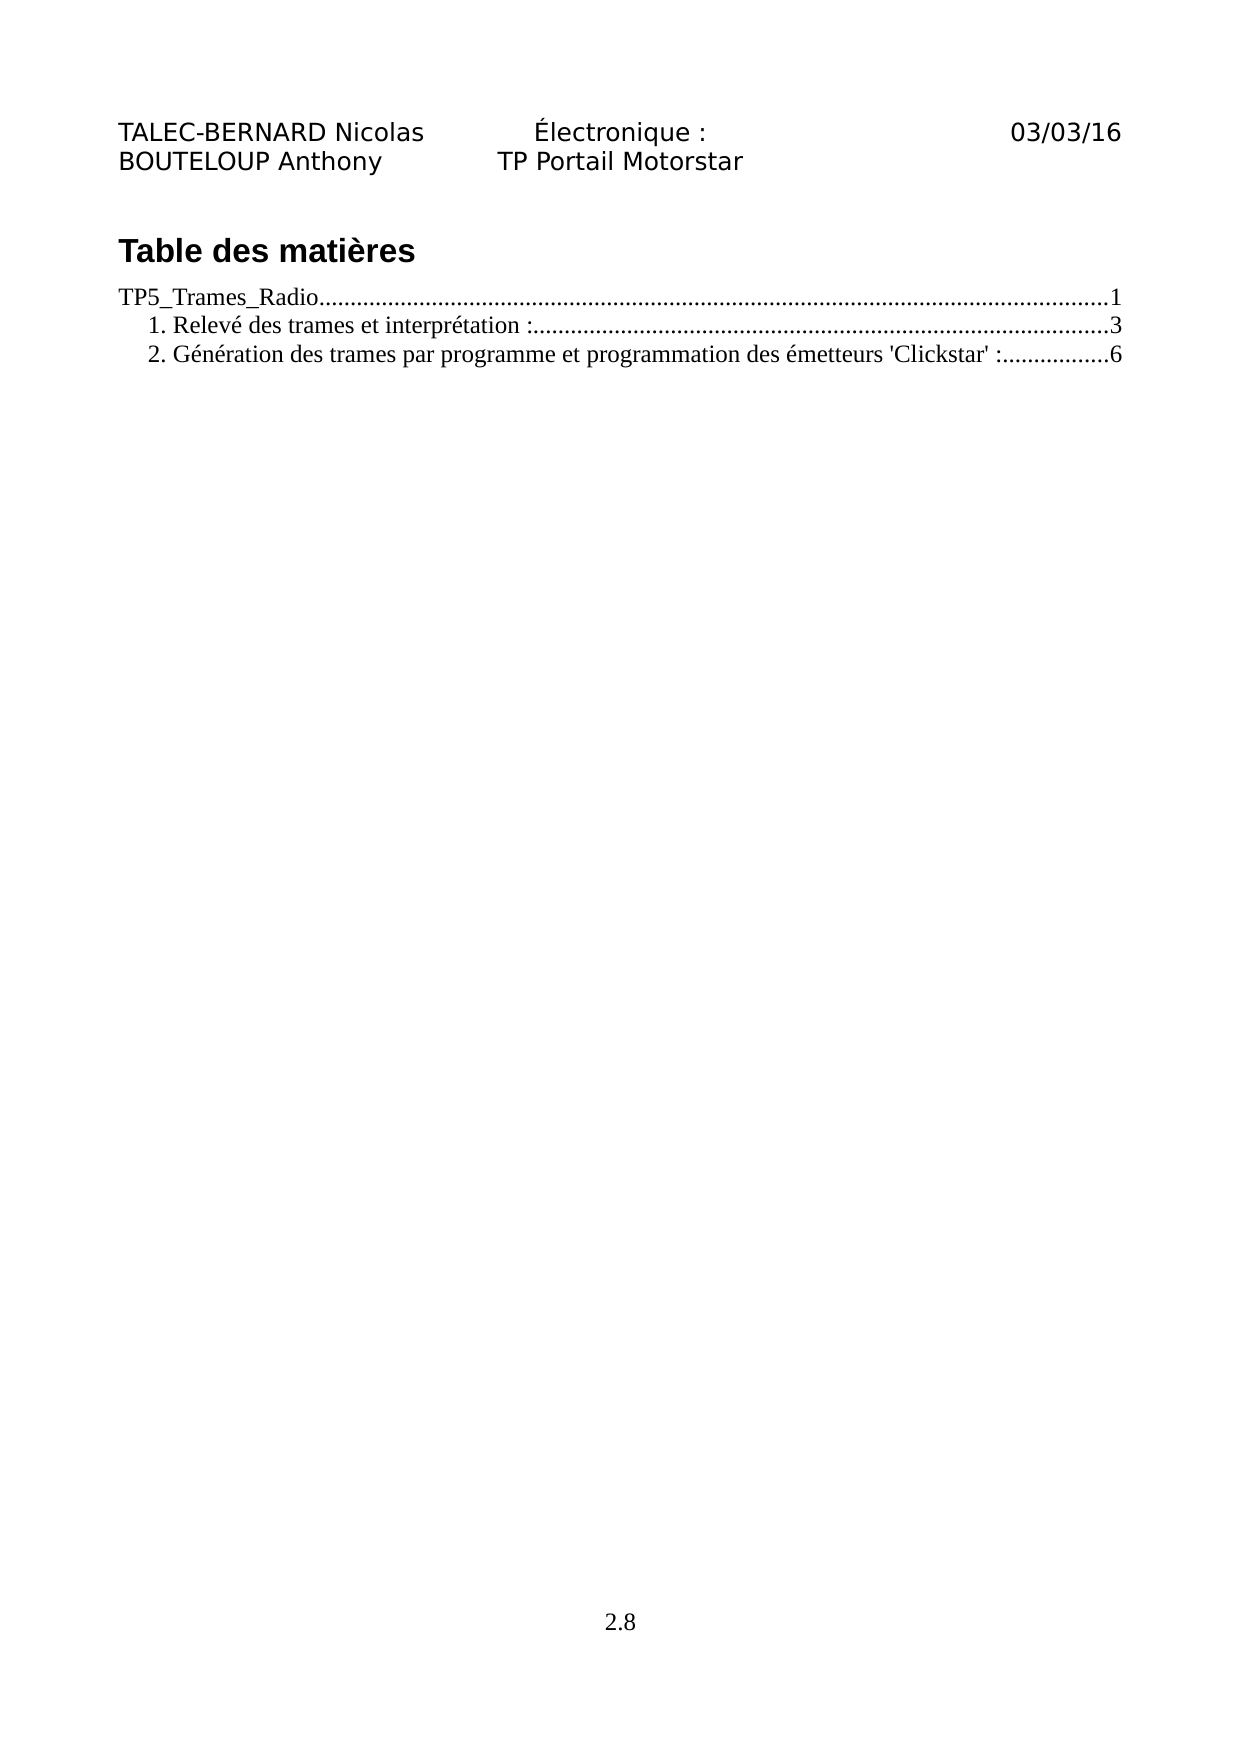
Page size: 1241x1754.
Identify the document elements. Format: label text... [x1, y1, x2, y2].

subtitle Table des matières [118, 231, 1122, 269]
text TP5_Trames_Radio 1 [118, 282, 1122, 311]
text 2. Génération des trames par programme et programmation des émetteurs 'Clickstar' : 6 [148, 339, 1122, 368]
text 1. Relevé des trames et interprétation : 3 [148, 311, 1122, 339]
